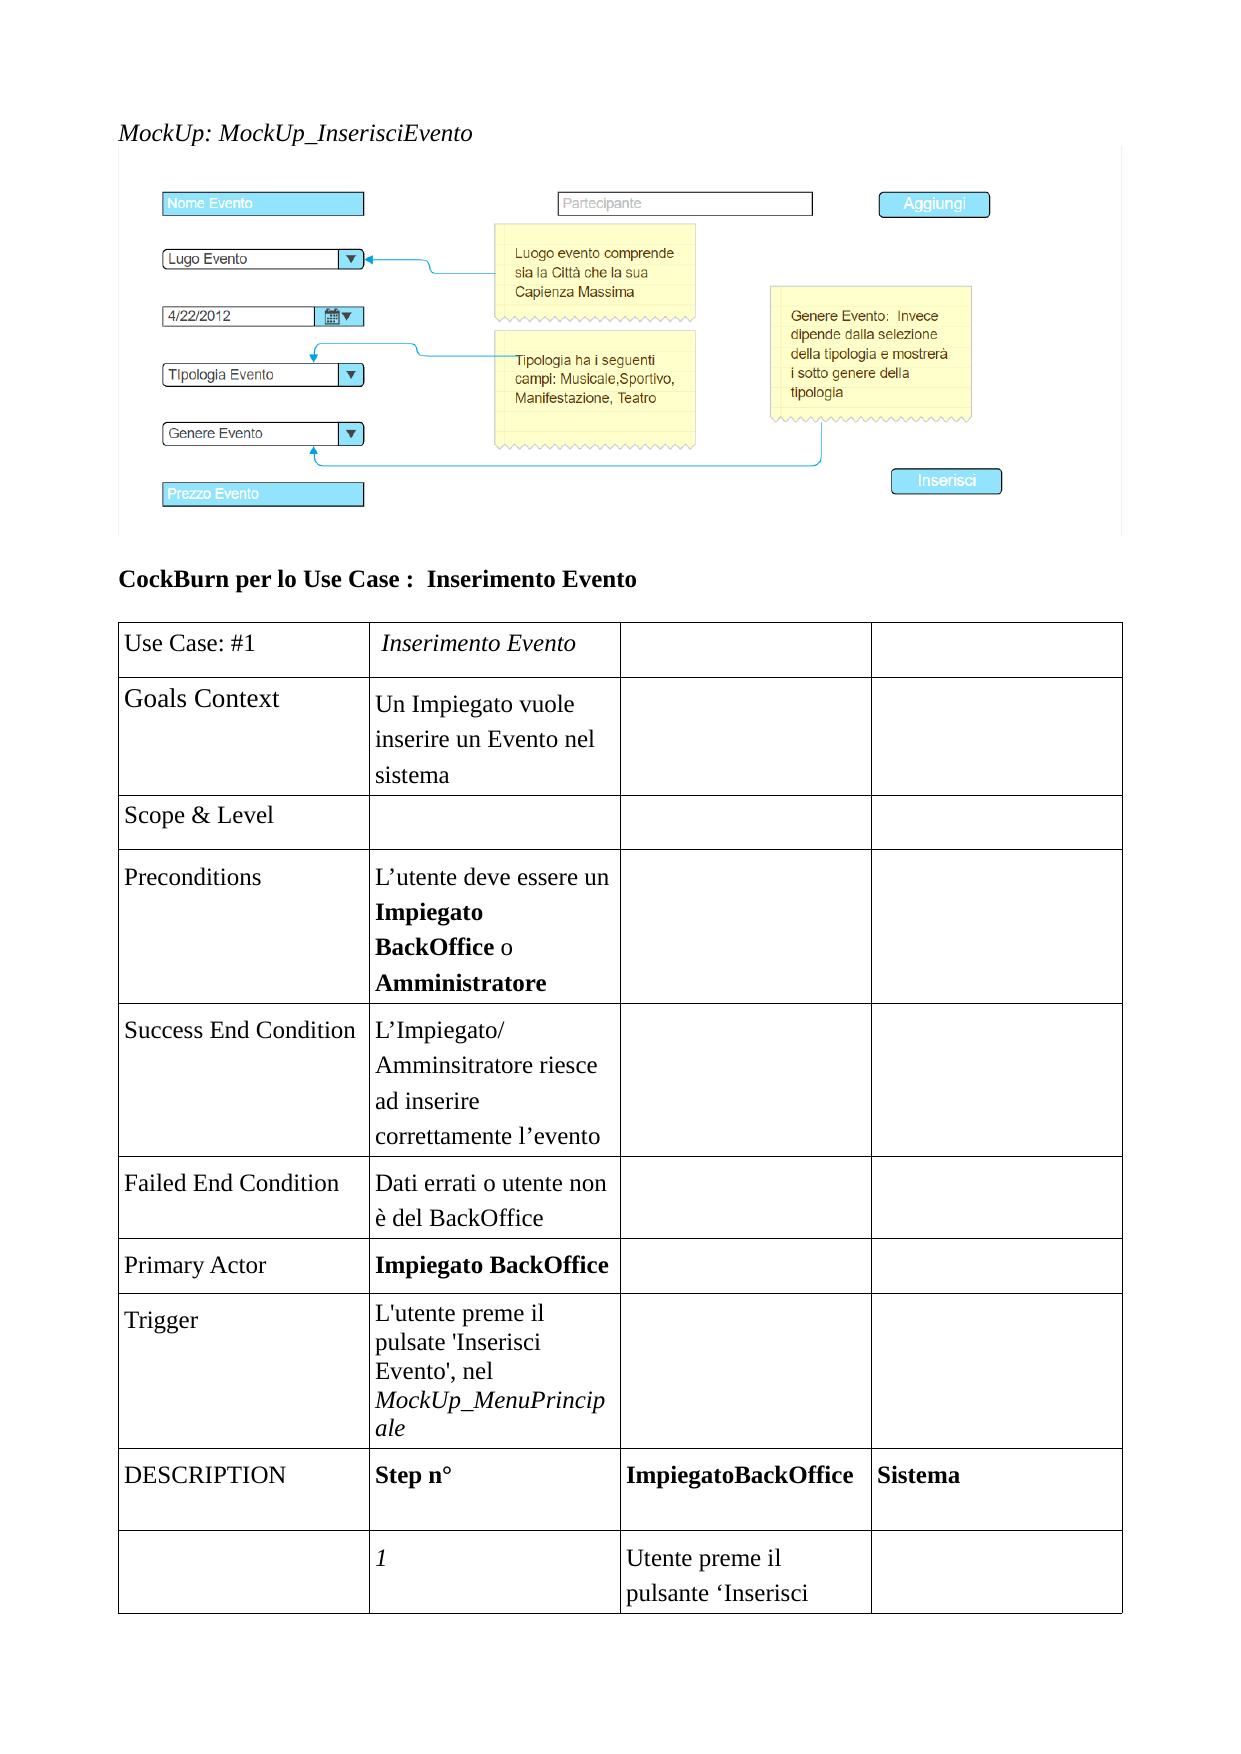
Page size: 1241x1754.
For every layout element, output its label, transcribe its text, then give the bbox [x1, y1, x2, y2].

table_cell Step n° [370, 1449, 620, 1530]
table_cell [621, 1157, 871, 1238]
text MockUp: MockUp_InserisciEvento [118, 118, 1122, 146]
table_cell [872, 1239, 1122, 1293]
table_cell Sistema [872, 1449, 1122, 1530]
table_header [621, 623, 871, 677]
table_cell Impiegato BackOffice [370, 1239, 620, 1293]
table_cell [872, 1294, 1122, 1448]
table_cell [872, 850, 1122, 1002]
table_header [872, 623, 1122, 677]
table_cell [621, 1294, 871, 1448]
table_cell Trigger [119, 1294, 369, 1448]
table_header Use Case: #1 [119, 623, 369, 677]
table_cell Dati errati o utente non è del BackOffice [370, 1157, 620, 1238]
table_cell [872, 1004, 1122, 1156]
table_cell [872, 1531, 1122, 1613]
table_cell DESCRIPTION [119, 1449, 369, 1530]
table_cell Scope & Level [119, 796, 369, 849]
text CockBurn per lo Use Case : Inserimento Evento [118, 564, 1122, 593]
picture [118, 146, 1123, 536]
table_cell L’Impiegato/Amminsitratore riesce ad inserire correttamente l’evento [370, 1004, 620, 1156]
table_cell [872, 1157, 1122, 1238]
table_cell Un Impiegato vuole inserire un Evento nel sistema [370, 678, 620, 794]
table_cell L’utente deve essere un Impiegato BackOffice o Amministratore [370, 850, 620, 1002]
table_cell Failed End Condition [119, 1157, 369, 1238]
table_cell [621, 678, 871, 794]
table_cell [621, 1004, 871, 1156]
table_cell L'utente preme il pulsate 'Inserisci Evento', nel MockUp_MenuPrincipale [370, 1294, 620, 1448]
table_cell Primary Actor [119, 1239, 369, 1293]
table_cell [872, 678, 1122, 794]
table_cell [621, 850, 871, 1002]
table_cell [370, 796, 620, 849]
table_cell ImpiegatoBackOffice [621, 1449, 871, 1530]
table_cell [872, 796, 1122, 849]
table_cell [621, 796, 871, 849]
table_cell Preconditions [119, 850, 369, 1002]
table_cell [621, 1239, 871, 1293]
table_cell 1 [370, 1531, 620, 1613]
table_header Inserimento Evento [370, 623, 620, 677]
table_cell Success End Condition [119, 1004, 369, 1156]
table_cell Utente preme il pulsante ‘Inserisci [621, 1531, 871, 1613]
table_cell Goals Context [119, 678, 369, 794]
table_cell [119, 1531, 369, 1613]
